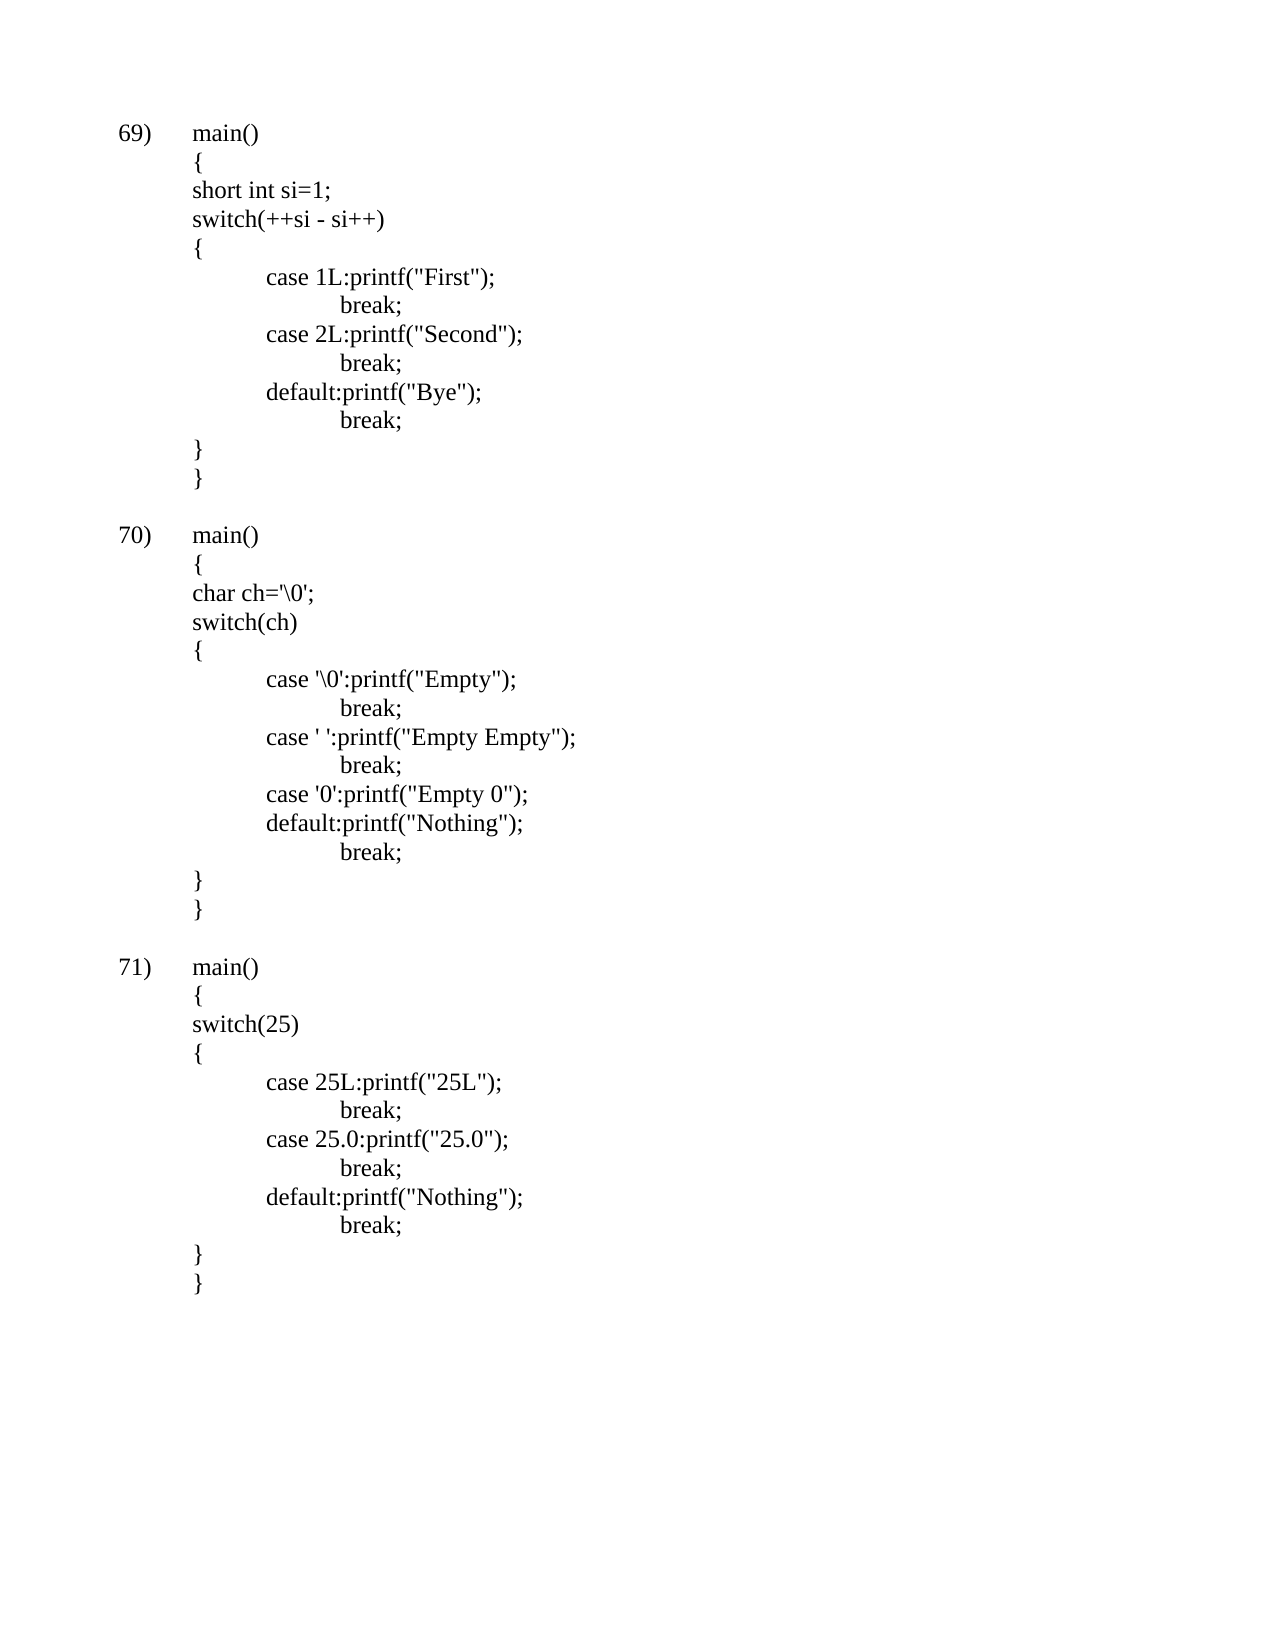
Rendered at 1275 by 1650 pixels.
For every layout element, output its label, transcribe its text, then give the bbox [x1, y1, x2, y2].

text case 25.0:printf("25.0"); [118, 1124, 1157, 1153]
text 69) main() [118, 118, 1157, 147]
text case ' ':printf("Empty Empty"); [118, 722, 1157, 751]
text break; [118, 693, 1157, 722]
text default:printf("Nothing"); [118, 1182, 1157, 1211]
text 70) main() [118, 521, 1157, 549]
text case 2L:printf("Second"); [118, 319, 1157, 348]
text break; [118, 348, 1157, 377]
text } [118, 866, 1157, 894]
text short int si=1; [118, 176, 1157, 204]
text break; [118, 751, 1157, 779]
text } [118, 1239, 1157, 1268]
text } [118, 894, 1157, 923]
text { [118, 233, 1157, 262]
text case '\0':printf("Empty"); [118, 664, 1157, 693]
text break; [118, 837, 1157, 866]
text switch(25) [118, 1009, 1157, 1038]
text { [118, 636, 1157, 664]
text } [118, 434, 1157, 463]
text 71) main() [118, 952, 1157, 981]
text { [118, 549, 1157, 578]
text default:printf("Nothing"); [118, 808, 1157, 837]
text break; [118, 1153, 1157, 1182]
text case 25L:printf("25L"); [118, 1067, 1157, 1096]
text break; [118, 406, 1157, 434]
text { [118, 1038, 1157, 1067]
text switch(++si - si++) [118, 204, 1157, 233]
text char ch='\0'; [118, 578, 1157, 607]
text switch(ch) [118, 607, 1157, 636]
text break; [118, 1096, 1157, 1124]
text default:printf("Bye"); [118, 377, 1157, 406]
text break; [118, 1211, 1157, 1239]
text case '0':printf("Empty 0"); [118, 779, 1157, 808]
text { [118, 147, 1157, 176]
text } [118, 1268, 1157, 1297]
text break; [118, 291, 1157, 319]
text { [118, 981, 1157, 1009]
text } [118, 463, 1157, 521]
text case 1L:printf("First"); [118, 262, 1157, 291]
